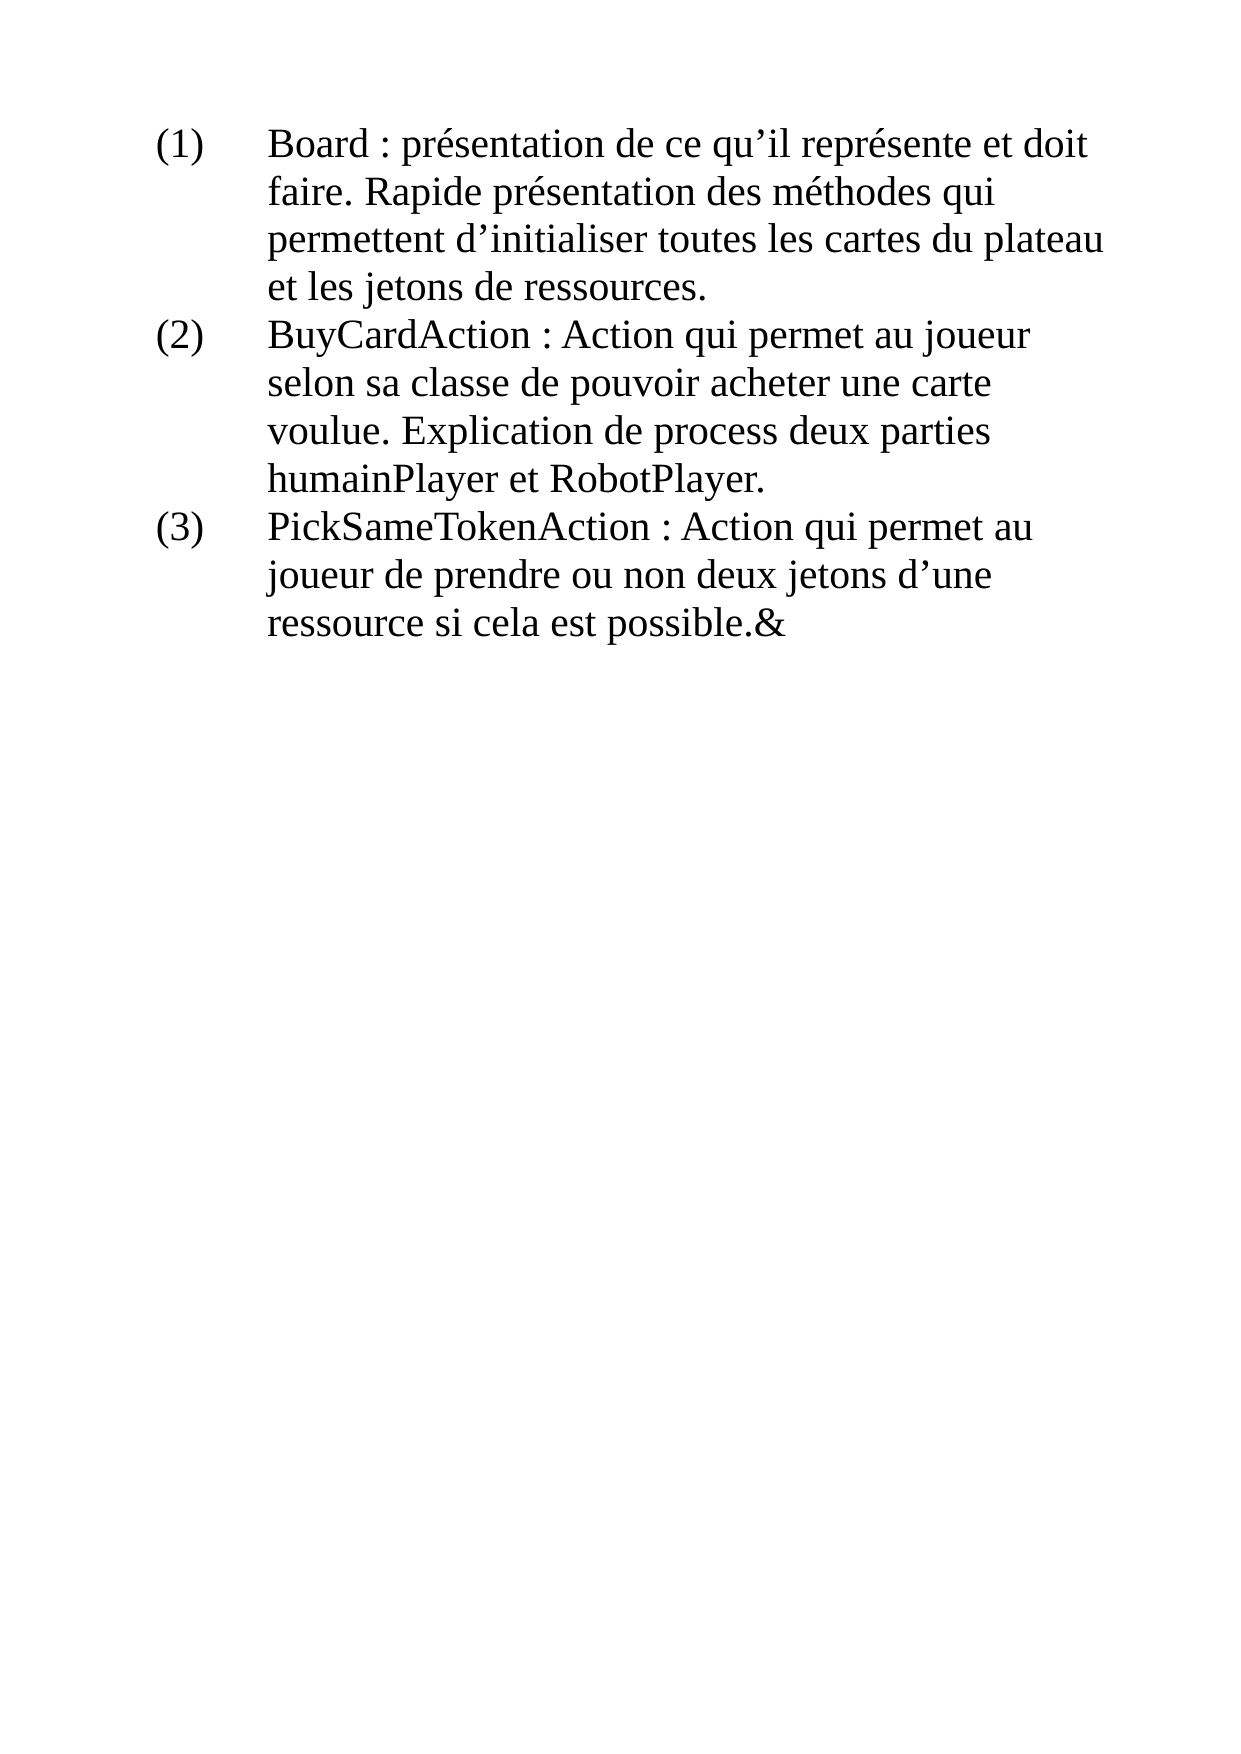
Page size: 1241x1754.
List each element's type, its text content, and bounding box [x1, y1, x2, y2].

list BuyCardAction : Action qui permet au joueur selon sa classe de pouvoir acheter une carte voulue. Explication de process deux parties humainPlayer et RobotPlayer. [156, 310, 1122, 501]
list Board : présentation de ce qu’il représente et doit faire. Rapide présentation des méthodes qui permettent d’initialiser toutes les cartes du plateau et les jetons de ressources. [156, 118, 1122, 310]
list PickSameTokenAction : Action qui permet au joueur de prendre ou non deux jetons d’une ressource si cela est possible.& [156, 501, 1122, 645]
